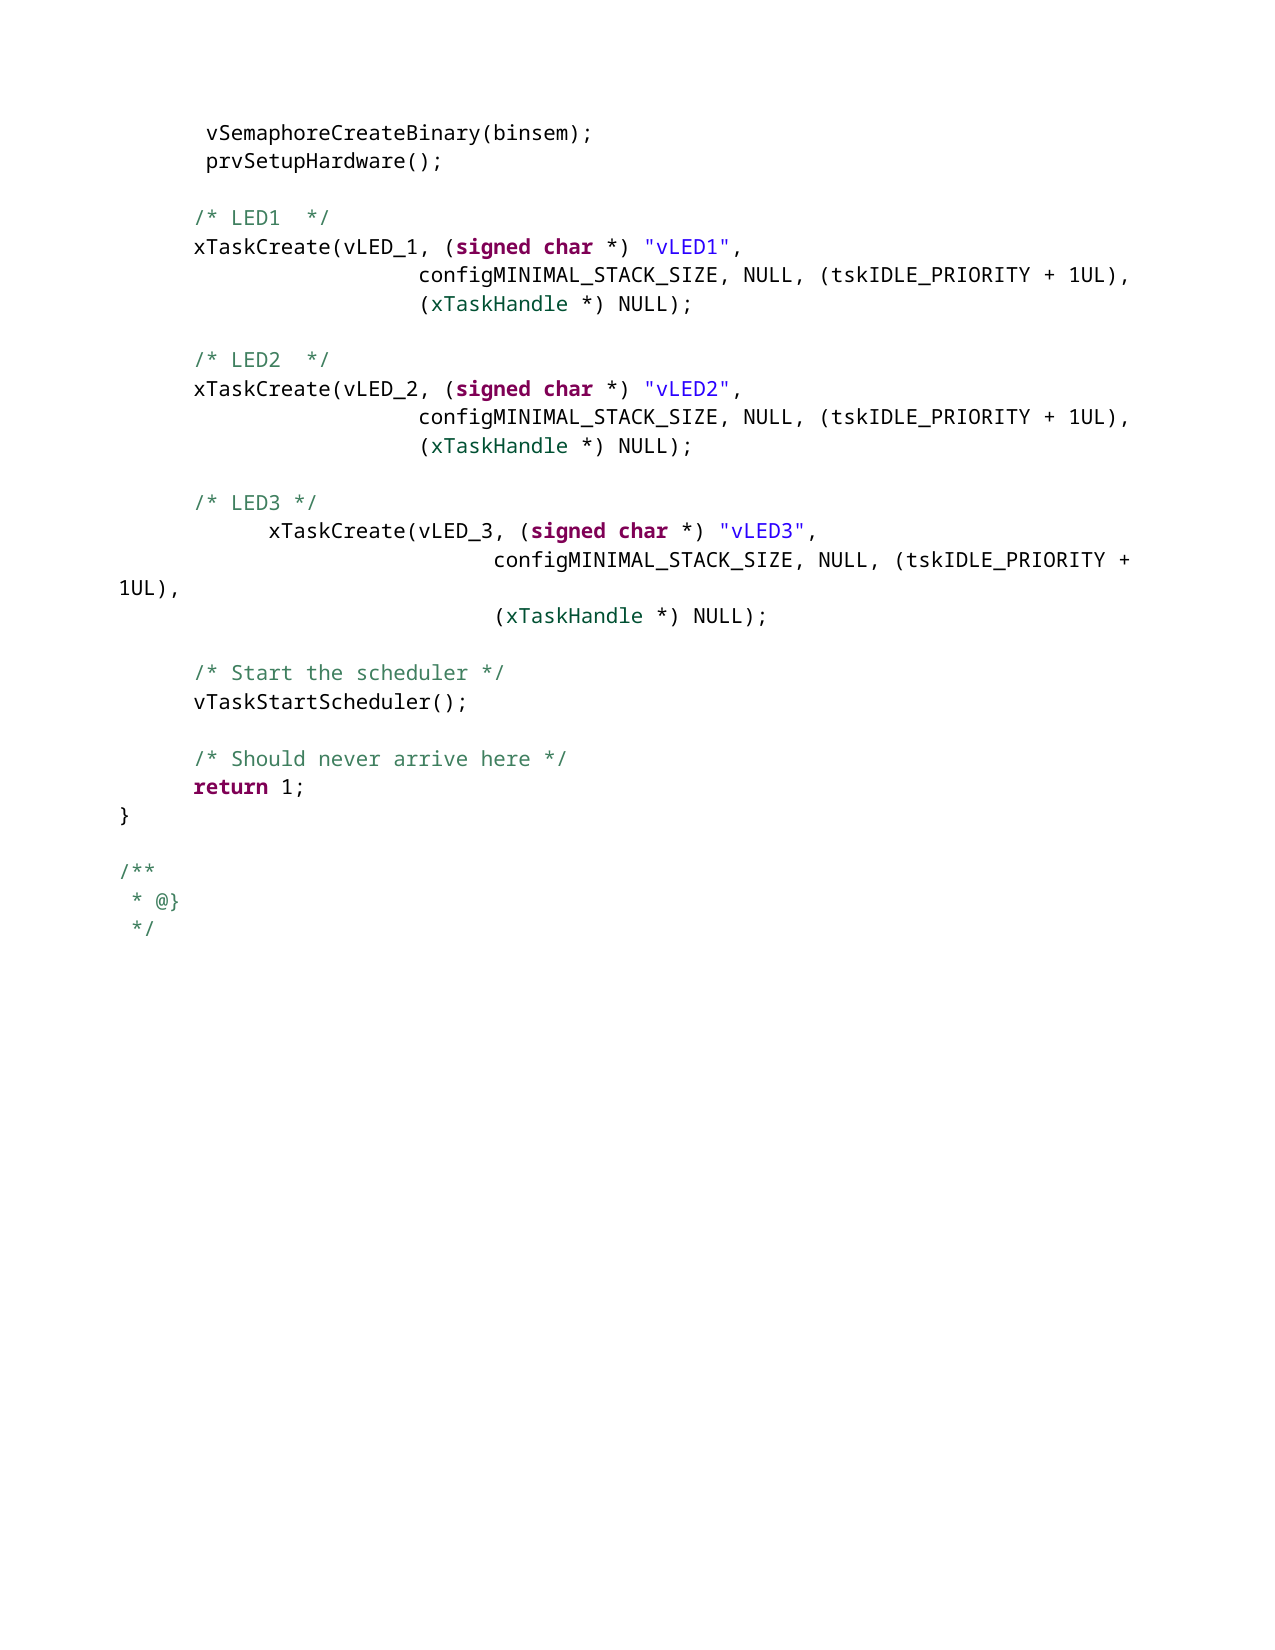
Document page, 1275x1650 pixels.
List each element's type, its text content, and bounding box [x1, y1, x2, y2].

text /* Should never arrive here */ [118, 744, 1157, 772]
text /* LED1 */ [118, 203, 1157, 232]
text /* LED2 */ [118, 346, 1157, 374]
text xTaskCreate(vLED_1, (signed char *) "vLED1", [118, 232, 1157, 260]
text xTaskCreate(vLED_2, (signed char *) "vLED2", [118, 374, 1157, 402]
text vTaskStartScheduler(); [118, 687, 1157, 715]
text (xTaskHandle *) NULL); [118, 431, 1157, 459]
text configMINIMAL_STACK_SIZE, NULL, (tskIDLE_PRIORITY + 1UL), [118, 260, 1157, 289]
text /* Start the scheduler */ [118, 658, 1157, 687]
text */ [118, 914, 1157, 943]
text * @} [118, 886, 1157, 914]
text vSemaphoreCreateBinary(binsem); [118, 118, 1157, 147]
text return 1; [118, 772, 1157, 801]
text (xTaskHandle *) NULL); [118, 602, 1157, 630]
text (xTaskHandle *) NULL); [118, 289, 1157, 317]
text configMINIMAL_STACK_SIZE, NULL, (tskIDLE_PRIORITY + 1UL), [118, 545, 1157, 602]
text prvSetupHardware(); [118, 147, 1157, 175]
text /* LED3 */ [118, 488, 1157, 516]
text configMINIMAL_STACK_SIZE, NULL, (tskIDLE_PRIORITY + 1UL), [118, 402, 1157, 431]
text xTaskCreate(vLED_3, (signed char *) "vLED3", [118, 516, 1157, 545]
text /** [118, 857, 1157, 886]
text } [118, 801, 1157, 829]
